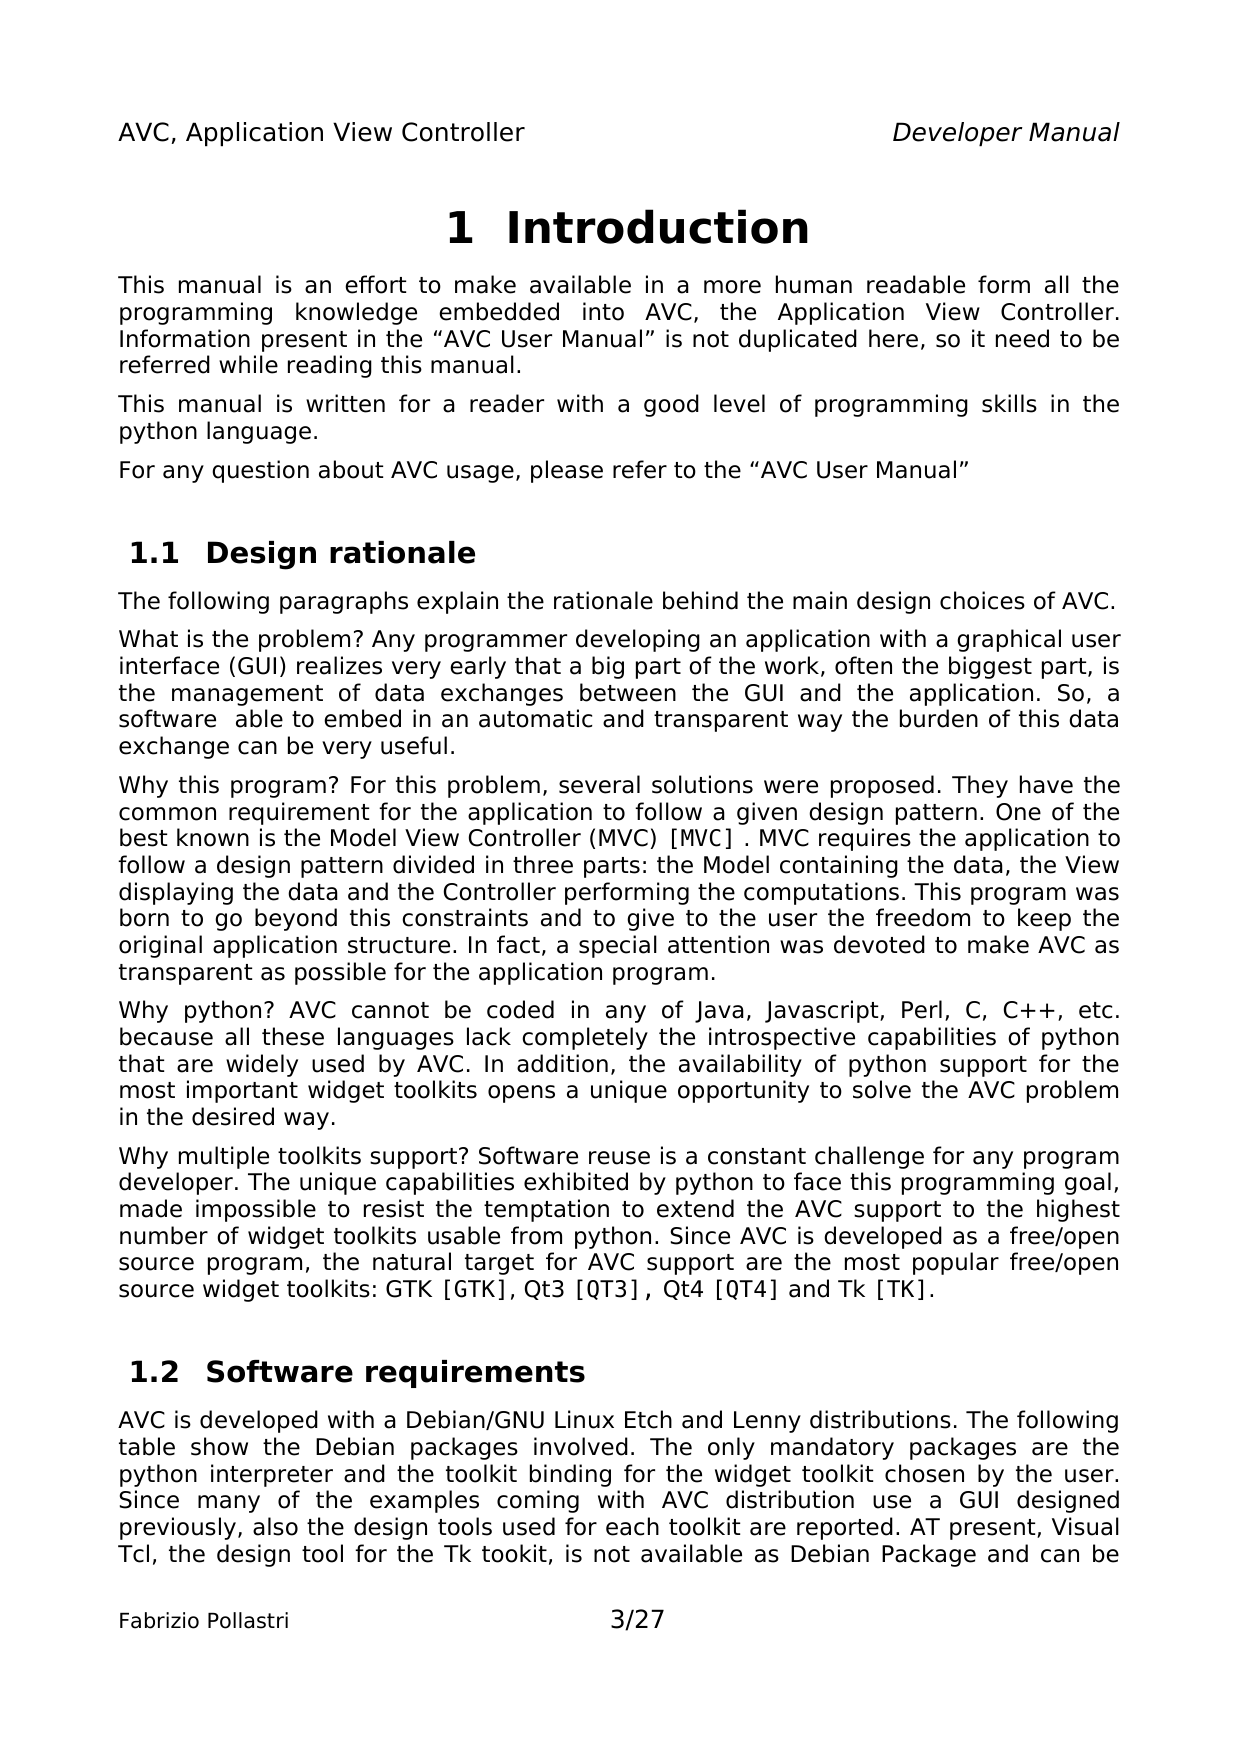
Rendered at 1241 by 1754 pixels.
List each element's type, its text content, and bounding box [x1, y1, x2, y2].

text What is the problem? Any programmer developing an application with a graphical user interface (GUI) realizes very early that a big part of the work, often the biggest part, is the management of data exchanges between the GUI and the application. So, a software able to embed in an automatic and transparent way the burden of this data exchange can be very useful. [118, 627, 1122, 760]
text This manual is an effort to make available in a more human readable form all the programming knowledge embedded into AVC, the Application View Controller. Information present in the “AVC User Manual” is not duplicated here, so it need to be referred while reading this manual. [118, 273, 1122, 379]
text The following paragraphs explain the rationale behind the main design choices of AVC. [118, 588, 1122, 614]
subtitle Design rationale [118, 536, 1122, 570]
subtitle Introduction [118, 203, 1122, 254]
text Why this program? For this problem, several solutions were proposed. They have the common requirement for the application to follow a given design pattern. One of the best known is the Model View Controller (MVC) [MVC] . MVC requires the application to follow a design pattern divided in three parts: the Model containing the data, the View displaying the data and the Controller performing the computations. This program was born to go beyond this constraints and to give to the user the freedom to keep the original application structure. In fact, a special attention was devoted to make AVC as transparent as possible for the application program. [118, 772, 1122, 985]
text Why multiple toolkits support? Software reuse is a constant challenge for any program developer. The unique capabilities exhibited by python to face this programming goal, made impossible to resist the temptation to extend the AVC support to the highest number of widget toolkits usable from python. Since AVC is developed as a free/open source program, the natural target for AVC support are the most popular free/open source widget toolkits: GTK [GTK], Qt3 [QT3], Qt4 [QT4] and Tk [TK]. [118, 1143, 1122, 1303]
text Why python? AVC cannot be coded in any of Java, Javascript, Perl, C, C++, etc. because all these languages lack completely the introspective capabilities of python that are widely used by AVC. In addition, the availability of python support for the most important widget toolkits opens a unique opportunity to solve the AVC problem in the desired way. [118, 997, 1122, 1131]
text For any question about AVC usage, please refer to the “AVC User Manual” [118, 457, 1122, 483]
subtitle Software requirements [118, 1355, 1122, 1389]
text AVC is developed with a Debian/GNU Linux Etch and Lenny distributions. The following table show the Debian packages involved. The only mandatory packages are the python interpreter and the toolkit binding for the widget toolkit chosen by the user. Since many of the examples coming with AVC distribution use a GUI designed previously, also the design tools used for each toolkit are reported. AT present, Visual Tcl, the design tool for the Tk tookit, is not available as Debian Package and can be [118, 1407, 1122, 1567]
text This manual is written for a reader with a good level of programming skills in the python language. [118, 391, 1122, 445]
